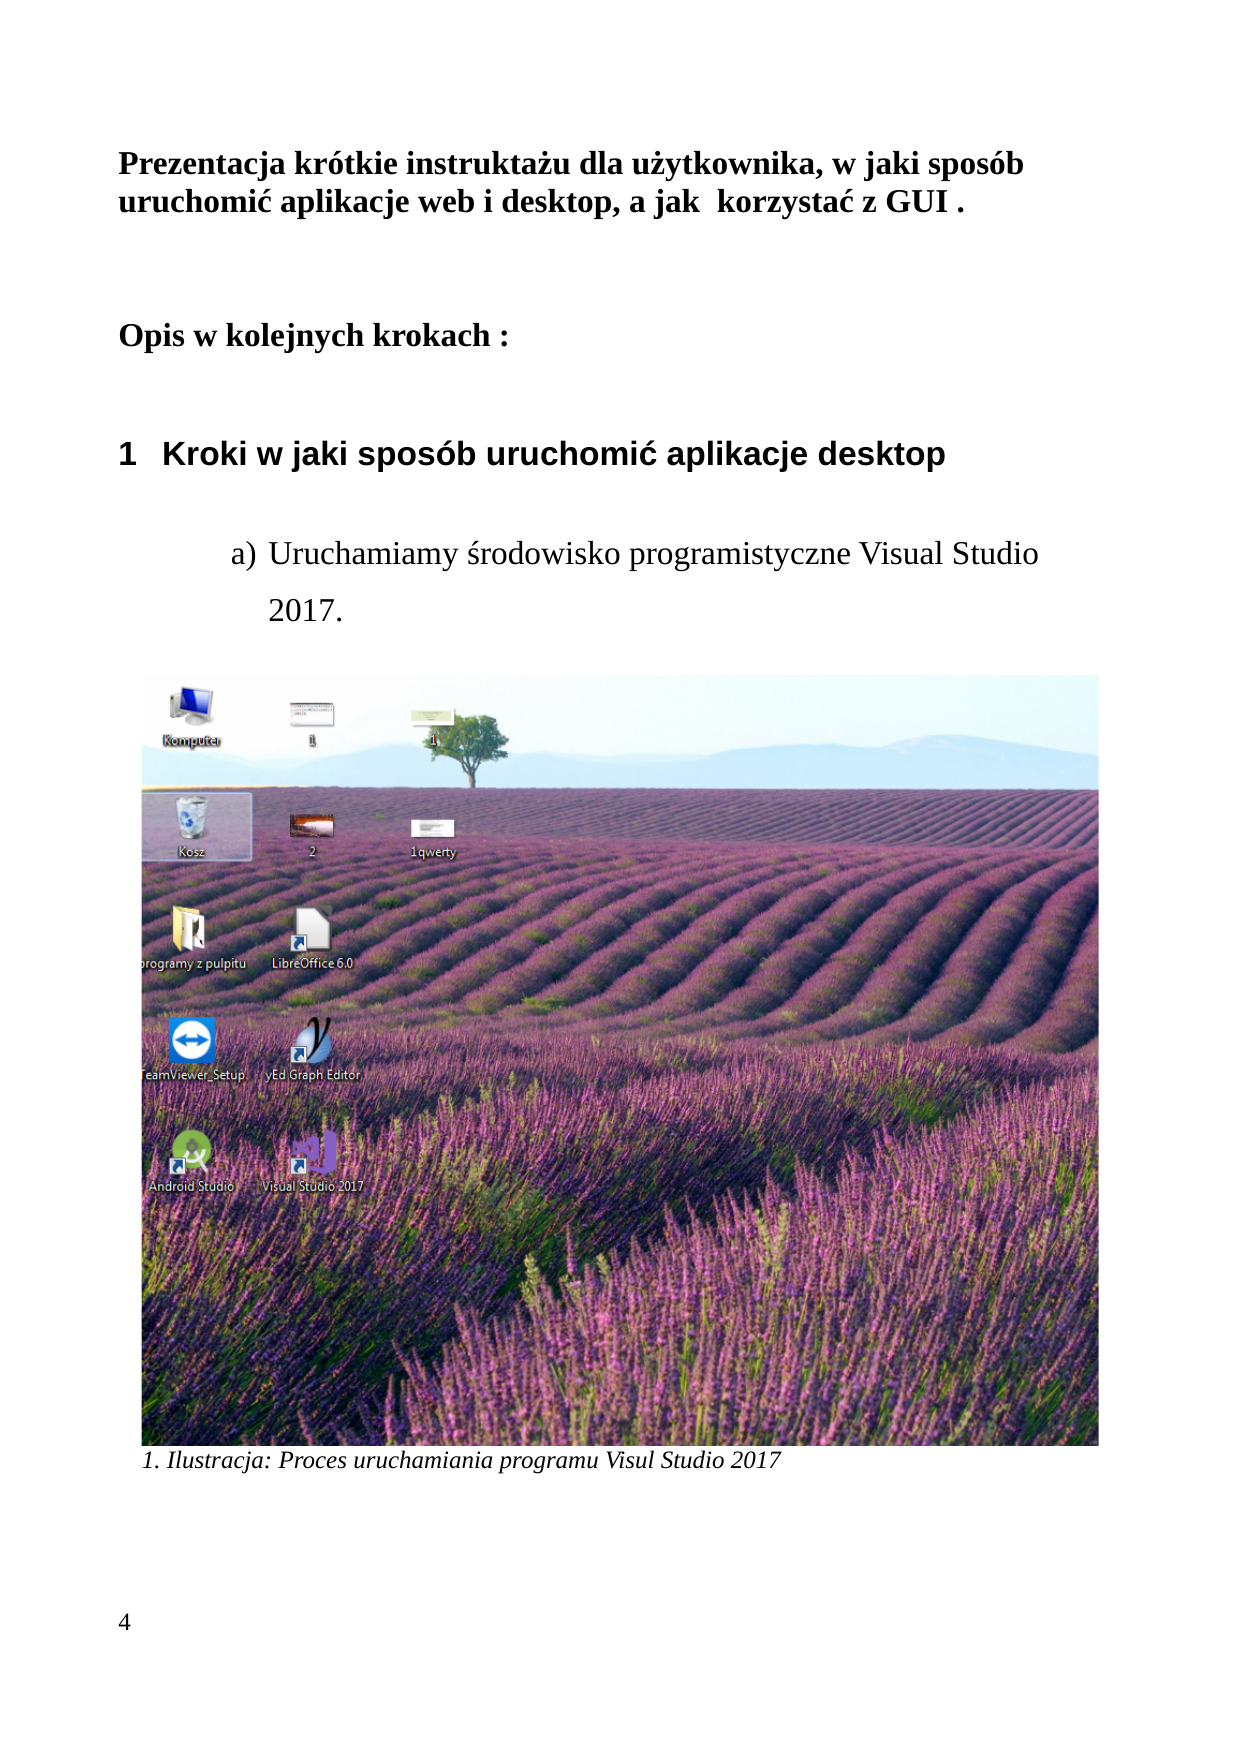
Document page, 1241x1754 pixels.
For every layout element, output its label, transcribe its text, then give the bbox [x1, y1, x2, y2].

list 1. Ilustracja: Proces uruchamiania programu Visul Studio 2017 [142, 1446, 1098, 1474]
list Uruchamiamy środowisko programistyczne Visual Studio 2017. [231, 533, 1122, 629]
subtitle Opis w kolejnych krokach : [118, 315, 1122, 353]
subtitle Kroki w jaki sposób uruchomić aplikacje desktop [118, 434, 1122, 473]
picture [141, 675, 1099, 1446]
subtitle Prezentacja krótkie instruktażu dla użytkownika, w jaki sposób uruchomić aplikacje web i desktop, a jak korzystać z GUI . [118, 143, 1122, 220]
